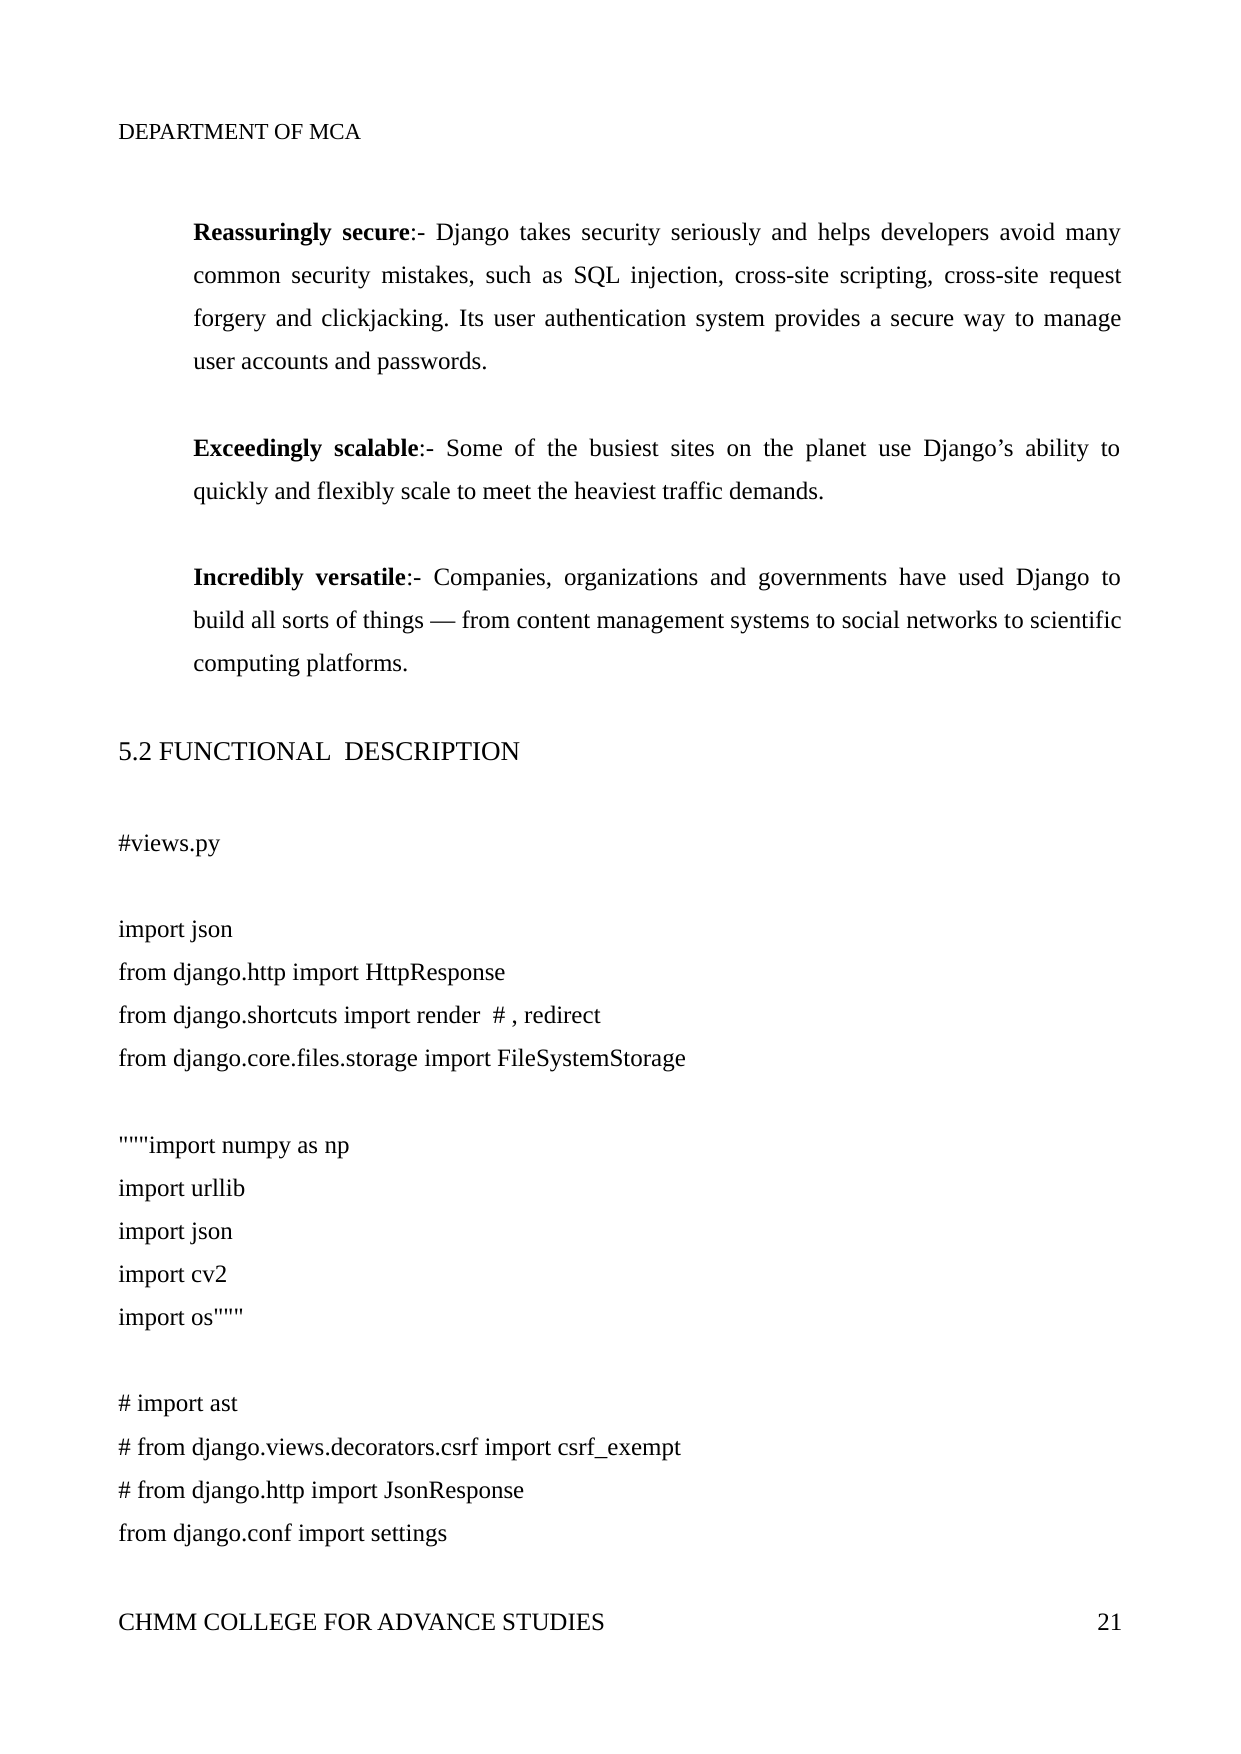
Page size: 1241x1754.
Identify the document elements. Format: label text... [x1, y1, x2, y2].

text Exceedingly scalable:- Some of the busiest sites on the planet use Django’s ability to quickly and flexibly scale to meet the heaviest traffic demands. [193, 433, 1122, 504]
text # from django.http import JsonResponse [118, 1475, 1122, 1503]
text """import numpy as np [118, 1130, 1122, 1158]
text from django.shortcuts import render # , redirect [118, 1000, 1122, 1029]
text from django.conf import settings [118, 1518, 1122, 1547]
text import urllib [118, 1173, 1122, 1202]
text # import ast [118, 1388, 1122, 1417]
text import json [118, 914, 1122, 943]
text import json [118, 1216, 1122, 1245]
text import cv2 [118, 1259, 1122, 1288]
text # from django.views.decorators.csrf import csrf_exempt [118, 1432, 1122, 1460]
text Reassuringly secure:- Django takes security seriously and helps developers avoid many common security mistakes, such as SQL injection, cross-site scripting, cross-site request forgery and clickjacking. Its user authentication system provides a secure way to manage user accounts and passwords. [193, 217, 1122, 375]
text from django.http import HttpResponse [118, 957, 1122, 986]
text Incredibly versatile:- Companies, organizations and governments have used Django to build all sorts of things — from content management systems to social networks to scientific computing platforms. [193, 562, 1122, 677]
text import os""" [118, 1302, 1122, 1331]
text 5.2 FUNCTIONAL DESCRIPTION [118, 734, 1122, 766]
text from django.core.files.storage import FileSystemStorage [118, 1043, 1122, 1072]
text #views.py [118, 828, 1122, 857]
